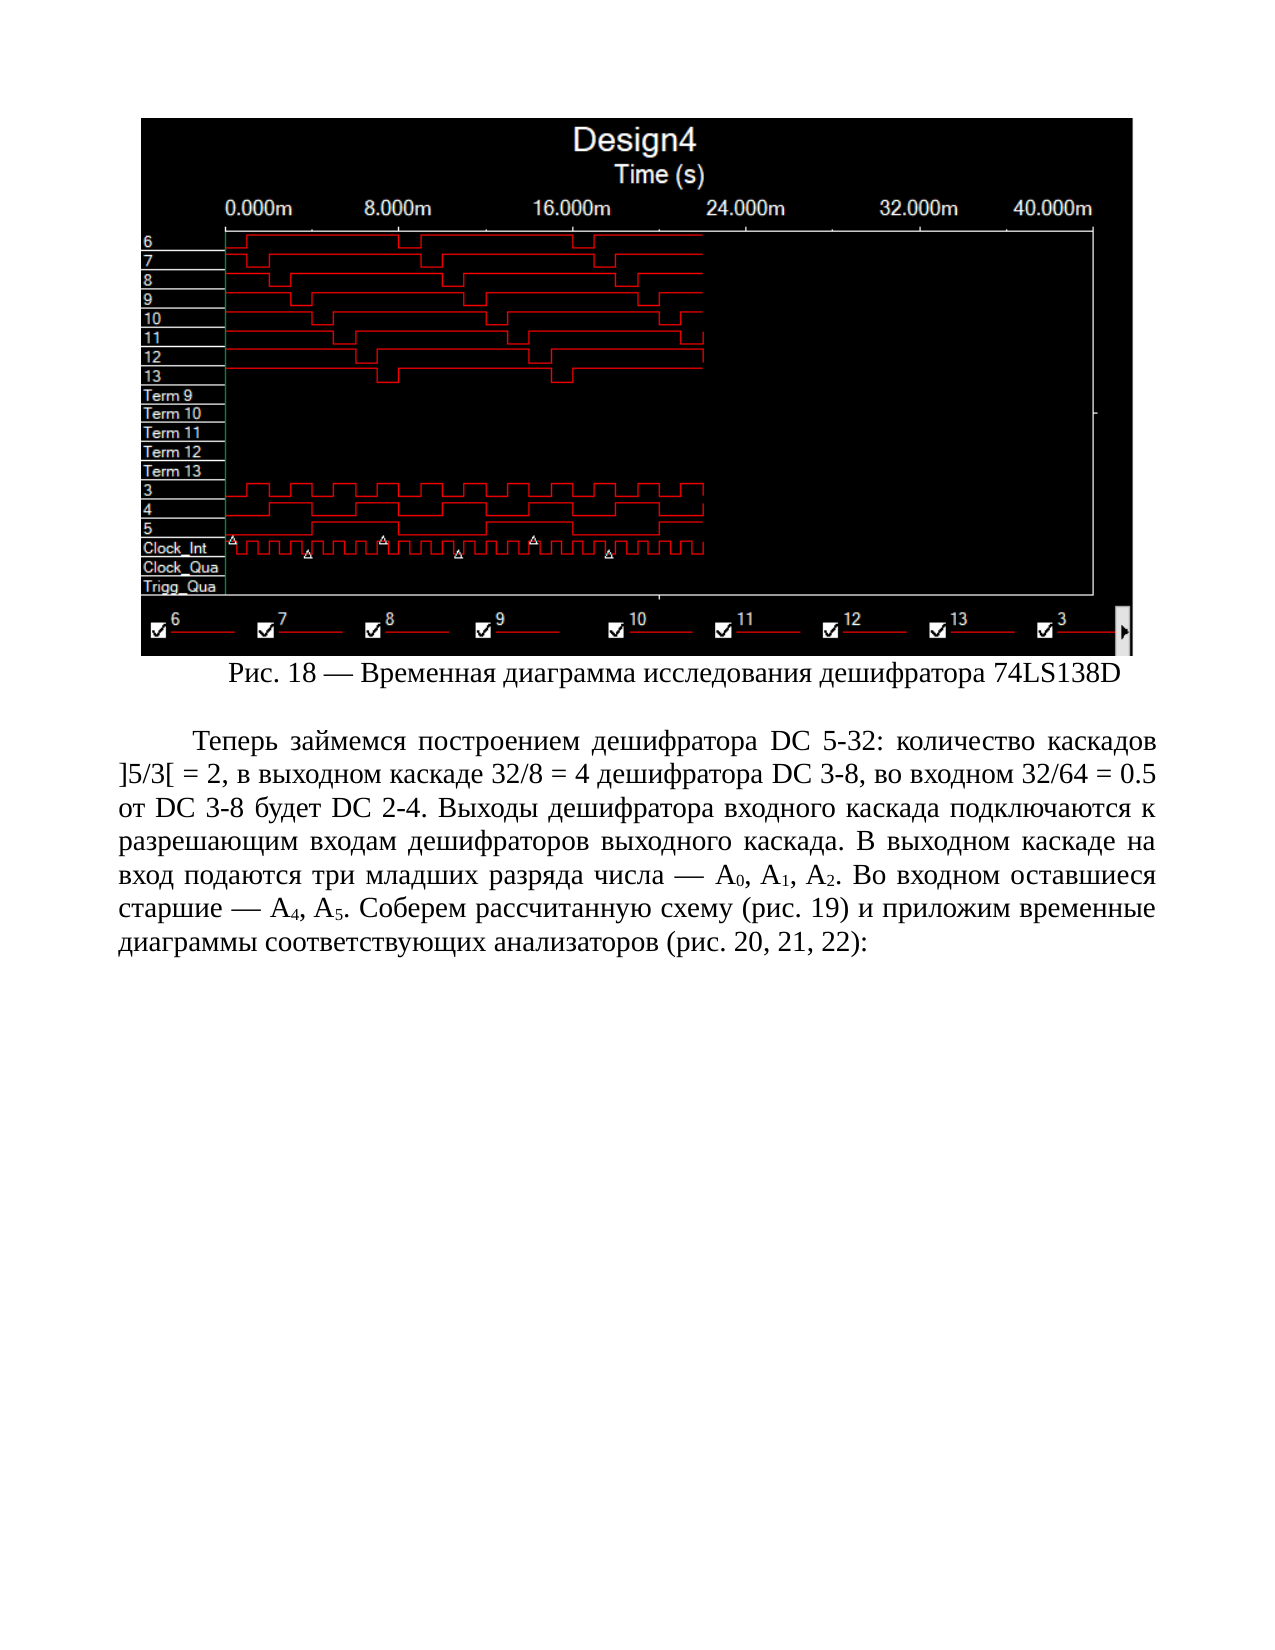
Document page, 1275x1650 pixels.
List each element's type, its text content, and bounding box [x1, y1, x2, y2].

picture [141, 118, 1134, 656]
text Теперь займемся построением дешифратора DC 5-32: количество каскадов ]5/3[ = 2, в выходном каскаде 32/8 = 4 дешифратора DC 3-8, во входном 32/64 = 0.5 от DC 3-8 будет DC 2-4. Выходы дешифратора входного каскада подключаются к разрешающим входам дешифраторов выходного каскада. В выходном каскаде на вход подаются три младших разряда числа — A0, A1, A2. Во входном оставшиеся старшие — A4, A5. Соберем рассчитанную схему (рис. 19) и приложим временные диаграммы соответствующих анализаторов (рис. 20, 21, 22): [118, 723, 1157, 957]
text Рис. 18 — Временная диаграмма исследования дешифратора 74LS138D [118, 118, 1157, 689]
